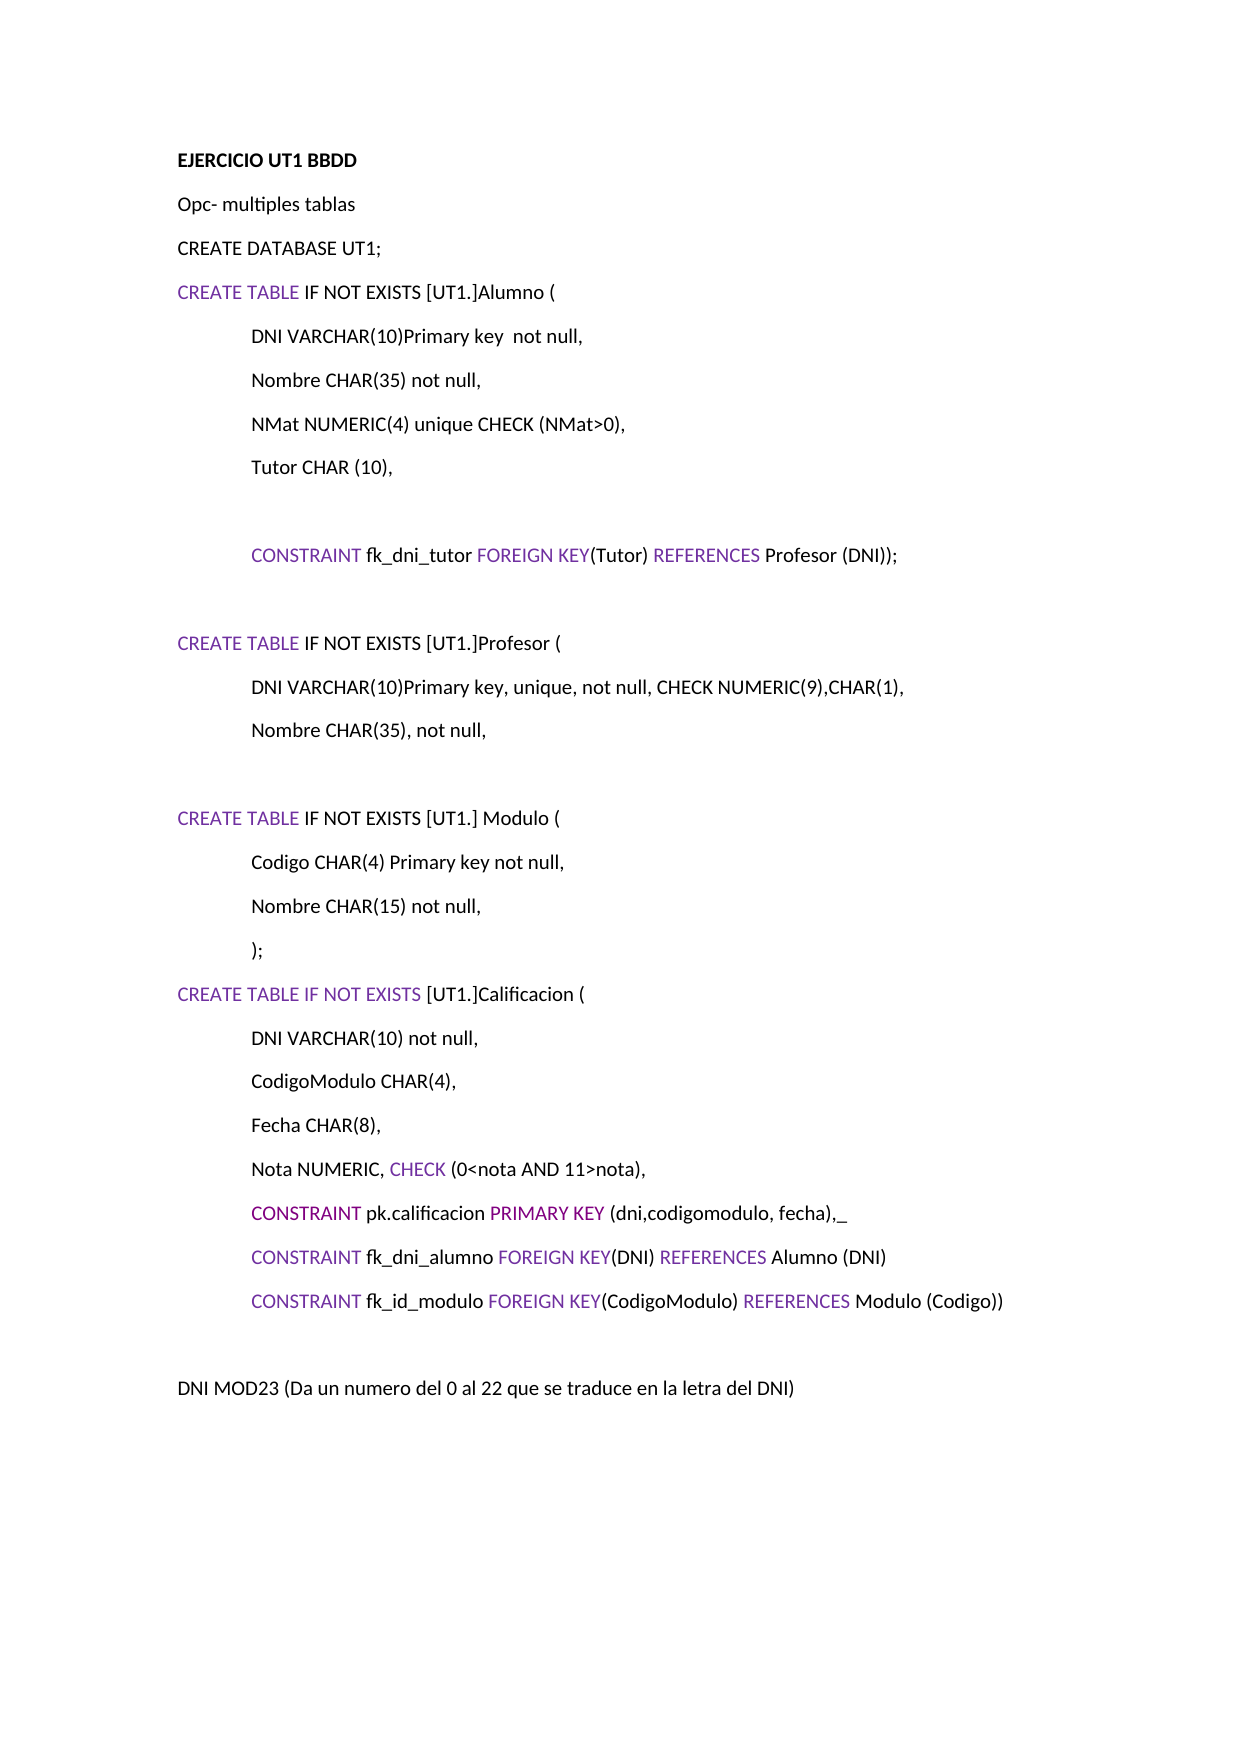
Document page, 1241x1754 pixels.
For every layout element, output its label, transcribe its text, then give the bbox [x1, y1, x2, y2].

text CodigoModulo CHAR(4), [177, 1068, 1063, 1094]
text CREATE TABLE IF NOT EXISTS [UT1.]Profesor ( [177, 630, 1063, 655]
text Fecha CHAR(8), [177, 1112, 1063, 1138]
text CONSTRAINT fk_id_modulo FOREIGN KEY(CodigoModulo) REFERENCES Modulo (Codigo)) [177, 1288, 1063, 1313]
text Nombre CHAR(15) not null, [177, 893, 1063, 918]
text CREATE TABLE IF NOT EXISTS [UT1.]Calificacion ( [177, 981, 1063, 1006]
text CONSTRAINT fk_dni_alumno FOREIGN KEY(DNI) REFERENCES Alumno (DNI) [177, 1244, 1063, 1269]
text Nombre CHAR(35), not null, [177, 718, 1063, 743]
text CONSTRAINT fk_dni_tutor FOREIGN KEY(Tutor) REFERENCES Profesor (DNI)); [177, 542, 1063, 568]
text DNI VARCHAR(10)Primary key not null, [177, 323, 1063, 348]
text Tutor CHAR (10), [177, 454, 1063, 480]
text NMat NUMERIC(4) unique CHECK (NMat>0), [177, 411, 1063, 436]
text Codigo CHAR(4) Primary key not null, [177, 849, 1063, 875]
text Opc- multiples tablas [177, 191, 1063, 217]
text ); [177, 937, 1063, 962]
text DNI MOD23 (Da un numero del 0 al 22 que se traduce en la letra del DNI) [177, 1376, 1063, 1401]
text Nombre CHAR(35) not null, [177, 367, 1063, 392]
text CREATE TABLE IF NOT EXISTS [UT1.]Alumno ( [177, 279, 1063, 304]
text Nota NUMERIC, CHECK (0<nota AND 11>nota), [177, 1156, 1063, 1182]
text CONSTRAINT pk.calificacion PRIMARY KEY (dni,codigomodulo, fecha),_ [177, 1200, 1063, 1226]
text DNI VARCHAR(10)Primary key, unique, not null, CHECK NUMERIC(9),CHAR(1), [177, 674, 1063, 699]
text DNI VARCHAR(10) not null, [177, 1025, 1063, 1050]
text CREATE DATABASE UT1; [177, 235, 1063, 261]
text EJERCICIO UT1 BBDD [177, 148, 1063, 173]
text CREATE TABLE IF NOT EXISTS [UT1.] Modulo ( [177, 805, 1063, 831]
